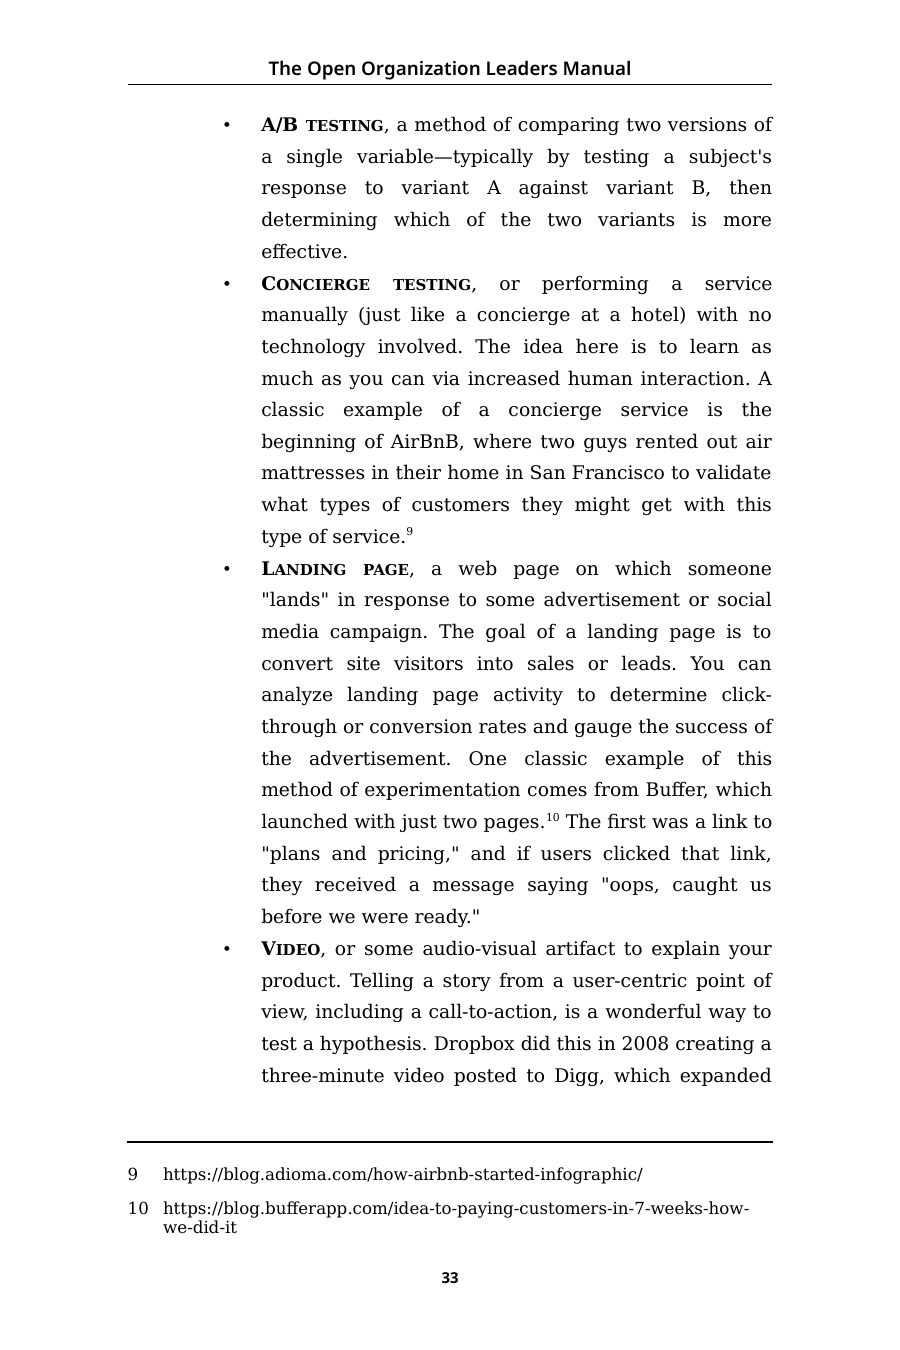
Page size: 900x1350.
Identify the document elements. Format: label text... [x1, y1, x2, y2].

list Concierge testing, or performing a service manually (just like a concierge at a hotel) with no technology involved. The idea here is to learn as much as you can via increased human interaction. A classic example of a concierge service is the beginning of AirBnB, where two guys rented out air mattresses in their home in San Francisco to validate what types of customers they might get with this type of service. [223, 272, 772, 548]
list https://blog.adioma.com/how-airbnb-started-infographic/ [127, 1164, 772, 1184]
list https://blog.bufferapp.com/idea-to-paying-customers-in-7-weeks-how-we-did-it [127, 1199, 772, 1237]
list A/B testing, a method of comparing two versions of a single variable—typically by testing a subject's response to variant A against variant B, then determining which of the two variants is more effective. [223, 114, 772, 263]
list Landing page, a web page on which someone "lands" in response to some advertisement or social media campaign. The goal of a landing page is to convert site visitors into sales or leads. You can analyze landing page activity to determine click-through or conversion rates and gauge the success of the advertisement. One classic example of this method of experimentation comes from Buffer, which launched with just two pages. The first was a link to "plans and pricing," and if users clicked that link, they received a message saying "oops, caught us before we were ready." [223, 558, 772, 928]
list Video, or some audio-visual artifact to explain your product. Telling a story from a user-centric point of view, including a call-to-action, is a wonderful way to test a hypothesis. Dropbox did this in 2008 creating a three-minute video posted to Digg, which expanded [223, 938, 772, 1087]
